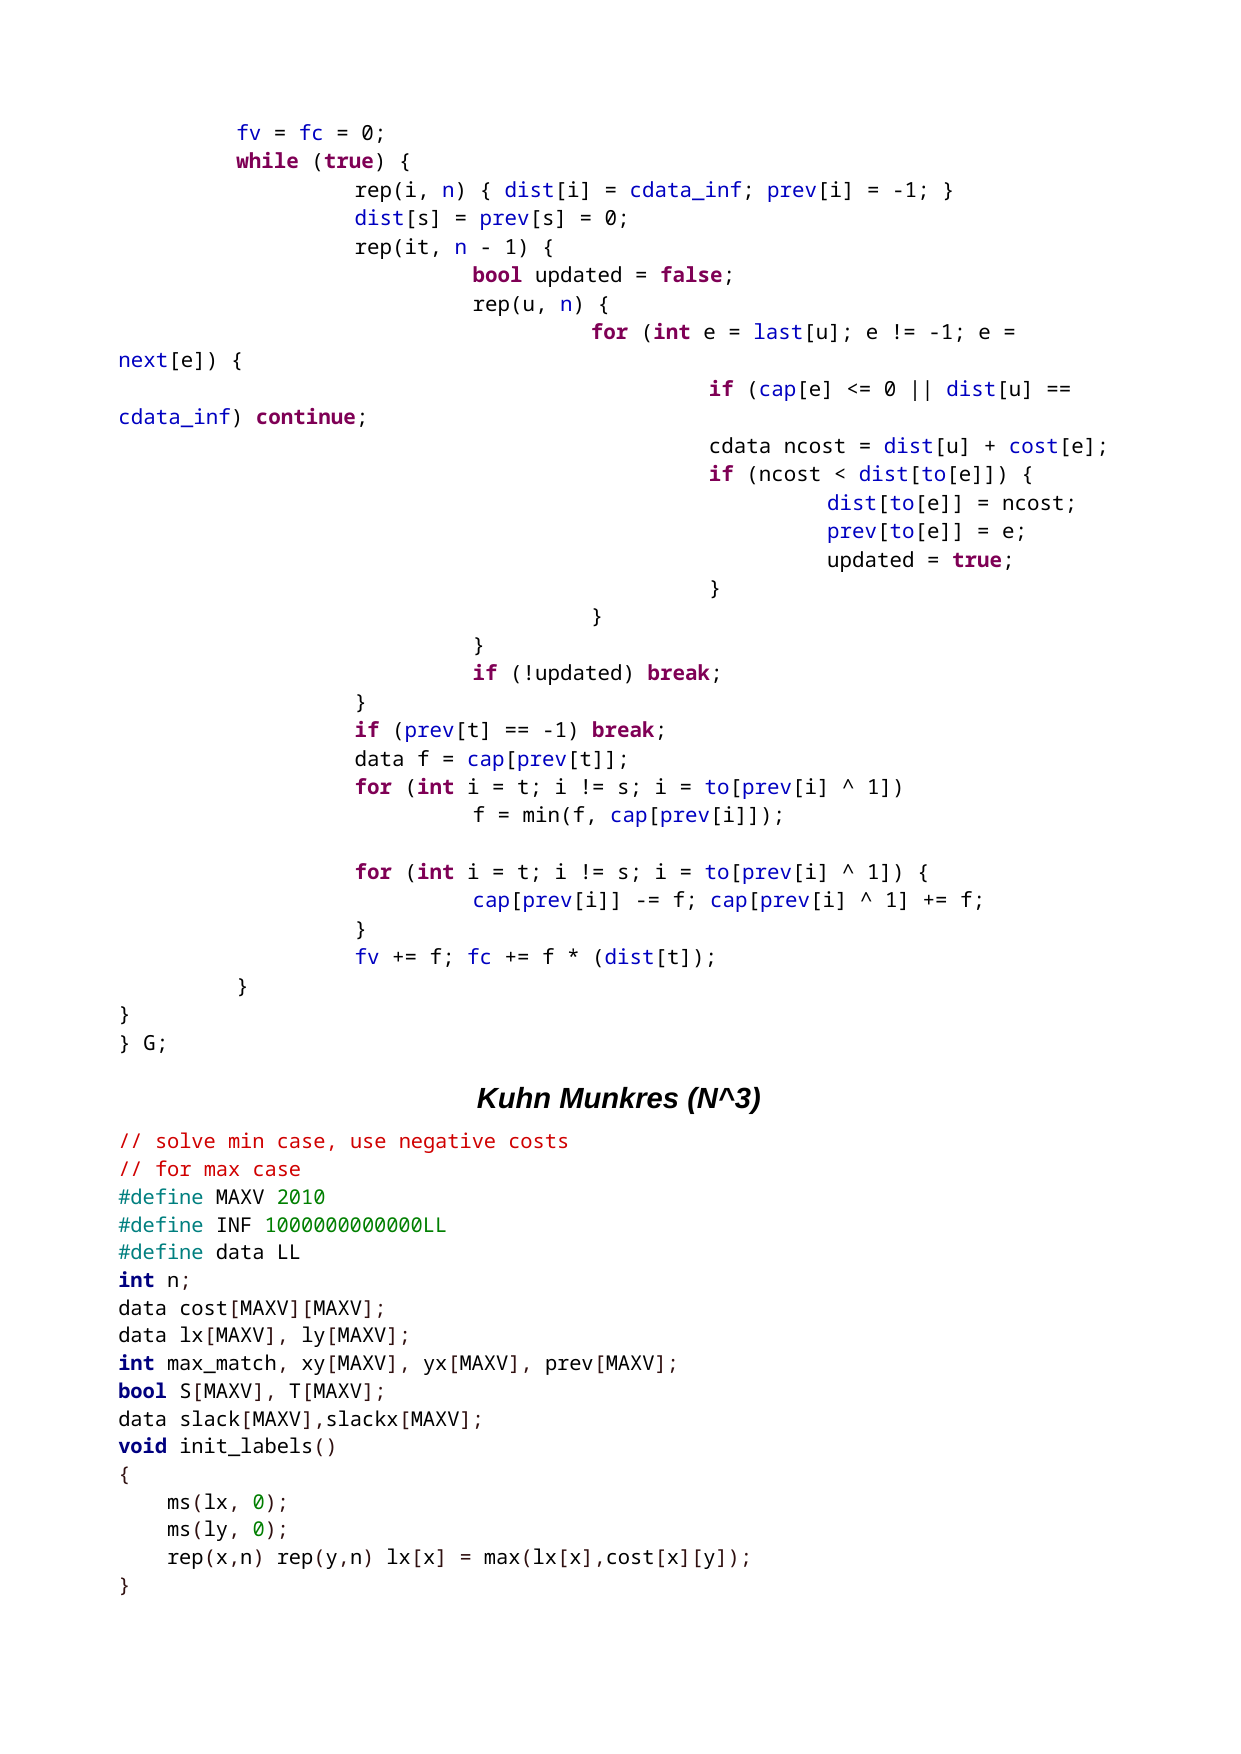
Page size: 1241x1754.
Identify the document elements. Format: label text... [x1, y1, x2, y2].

text rep(it, n - 1) { [118, 232, 1122, 260]
text bool updated = false; [118, 260, 1122, 289]
text dist[s] = prev[s] = 0; [118, 203, 1122, 232]
text for (int i = t; i != s; i = to[prev[i] ^ 1]) { [118, 857, 1122, 886]
text } [118, 914, 1122, 942]
text while (true) { [118, 147, 1122, 175]
text if (prev[t] == -1) break; [118, 715, 1122, 744]
text } [118, 971, 1122, 999]
text cdata ncost = dist[u] + cost[e]; [118, 431, 1122, 459]
text dist[to[e]] = ncost; [118, 488, 1122, 516]
text fv += f; fc += f * (dist[t]); [118, 942, 1122, 971]
text rep(u, n) { [118, 289, 1122, 317]
text if (ncost < dist[to[e]]) { [118, 459, 1122, 488]
text for (int e = last[u]; e != -1; e = next[e]) { [118, 317, 1122, 374]
text for (int i = t; i != s; i = to[prev[i] ^ 1]) [118, 772, 1122, 801]
text data f = cap[prev[t]]; [118, 744, 1122, 772]
text fv = fc = 0; [118, 118, 1122, 147]
text rep(i, n) { dist[i] = cdata_inf; prev[i] = -1; } [118, 175, 1122, 203]
text // solve min case, use negative costs // for max case #define MAXV 2010 #define INF 1000000000000LL #define data LL int n; data cost[MAXV][MAXV]; data lx[MAXV], ly[MAXV]; int max_match, xy[MAXV], yx[MAXV], prev[MAXV]; bool S[MAXV], T[MAXV]; data slack[MAXV],slackx[MAXV]; void init_labels() { ms(lx, 0); ms(ly, 0); rep(x,n) rep(y,n) lx[x] = max(lx[x],cost[x][y]); } [118, 1127, 1139, 1626]
text } [118, 573, 1122, 602]
text } [118, 602, 1122, 630]
text prev[to[e]] = e; [118, 516, 1122, 545]
text if (cap[e] <= 0 || dist[u] == cdata_inf) continue; [118, 374, 1122, 431]
text if (!updated) break; [118, 658, 1122, 687]
text } G; [118, 1028, 1122, 1056]
text Kuhn Munkres (N^3) [118, 1081, 1122, 1115]
text } [118, 630, 1122, 658]
text } [118, 999, 1122, 1028]
text } [118, 687, 1122, 715]
text f = min(f, cap[prev[i]]); [118, 801, 1122, 829]
text updated = true; [118, 545, 1122, 573]
text cap[prev[i]] -= f; cap[prev[i] ^ 1] += f; [118, 886, 1122, 914]
